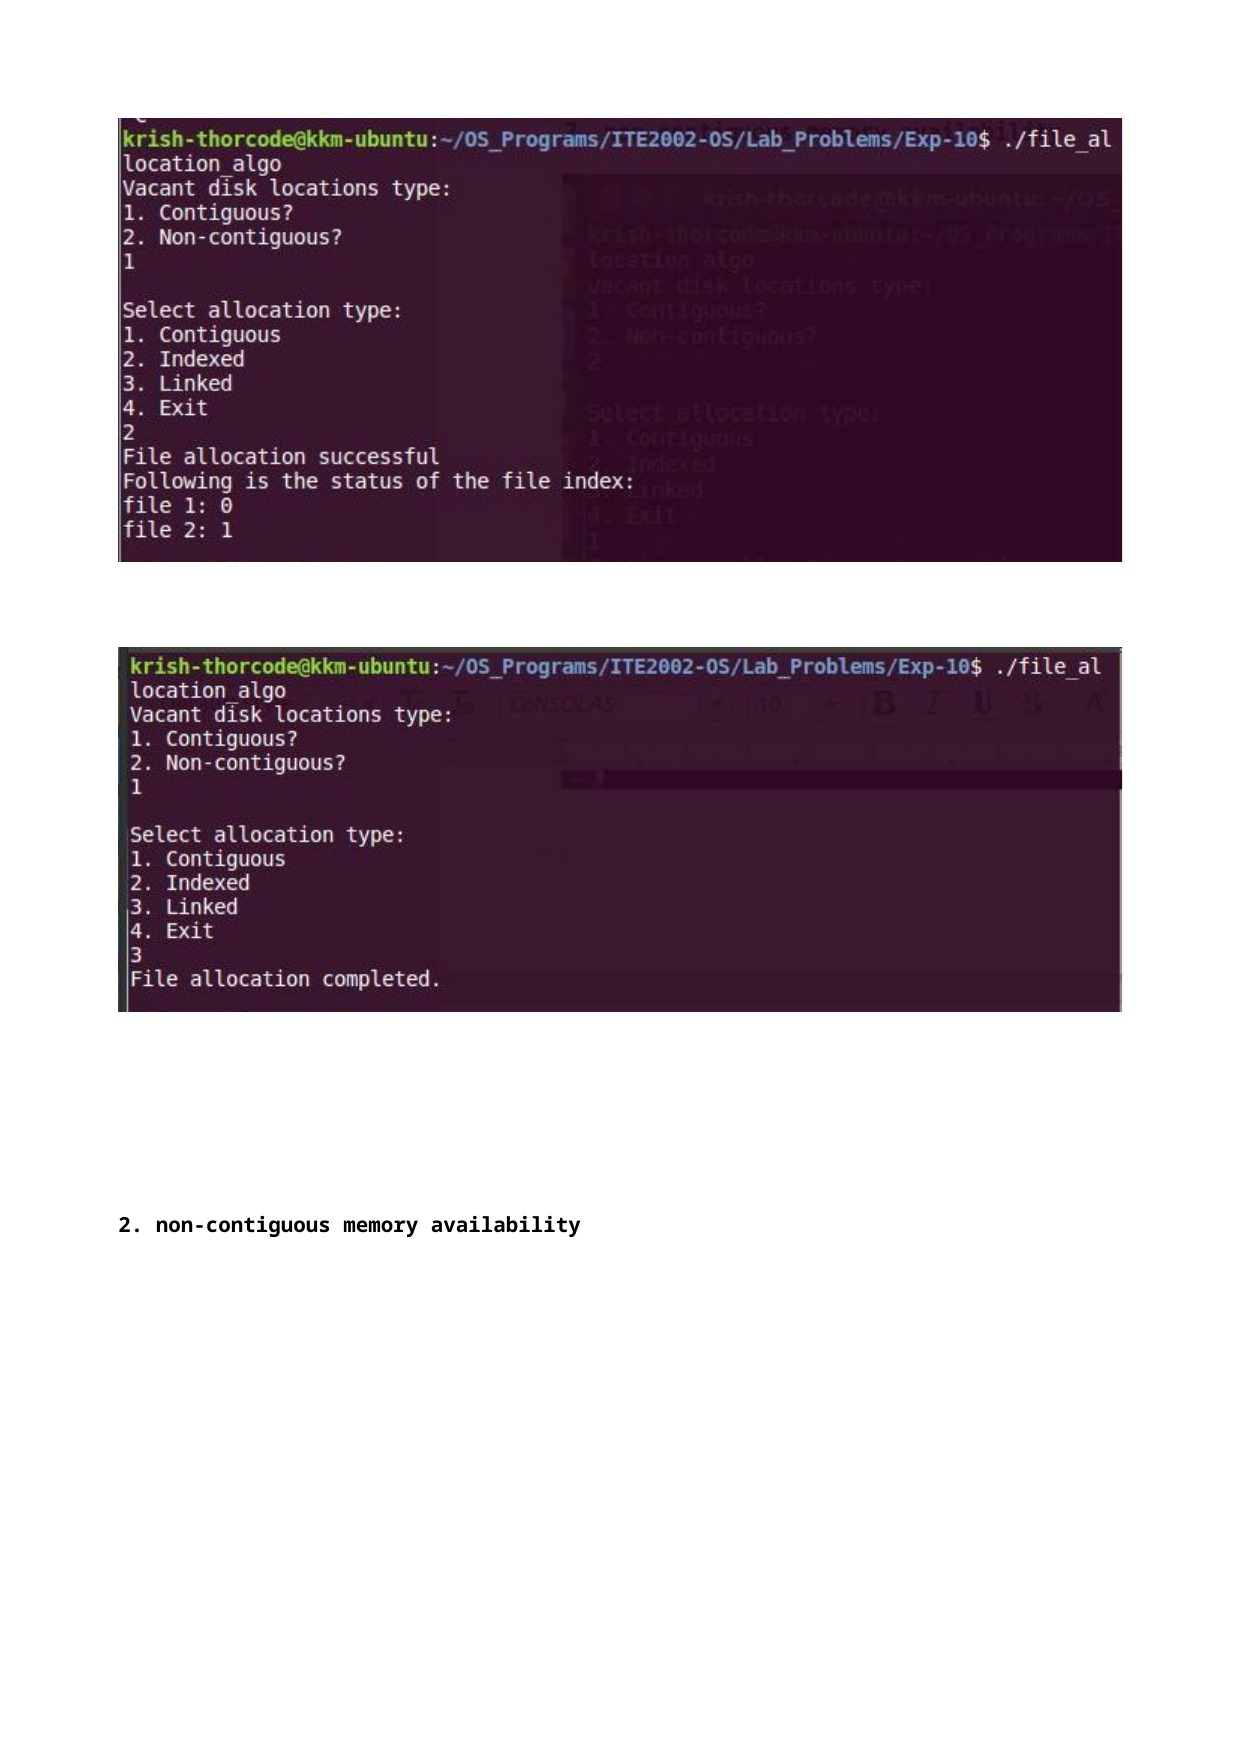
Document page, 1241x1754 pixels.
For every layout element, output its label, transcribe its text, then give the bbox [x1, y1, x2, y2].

picture [118, 647, 1123, 1012]
text 2. non-contiguous memory availability [118, 1211, 1122, 1239]
picture [118, 118, 1123, 562]
